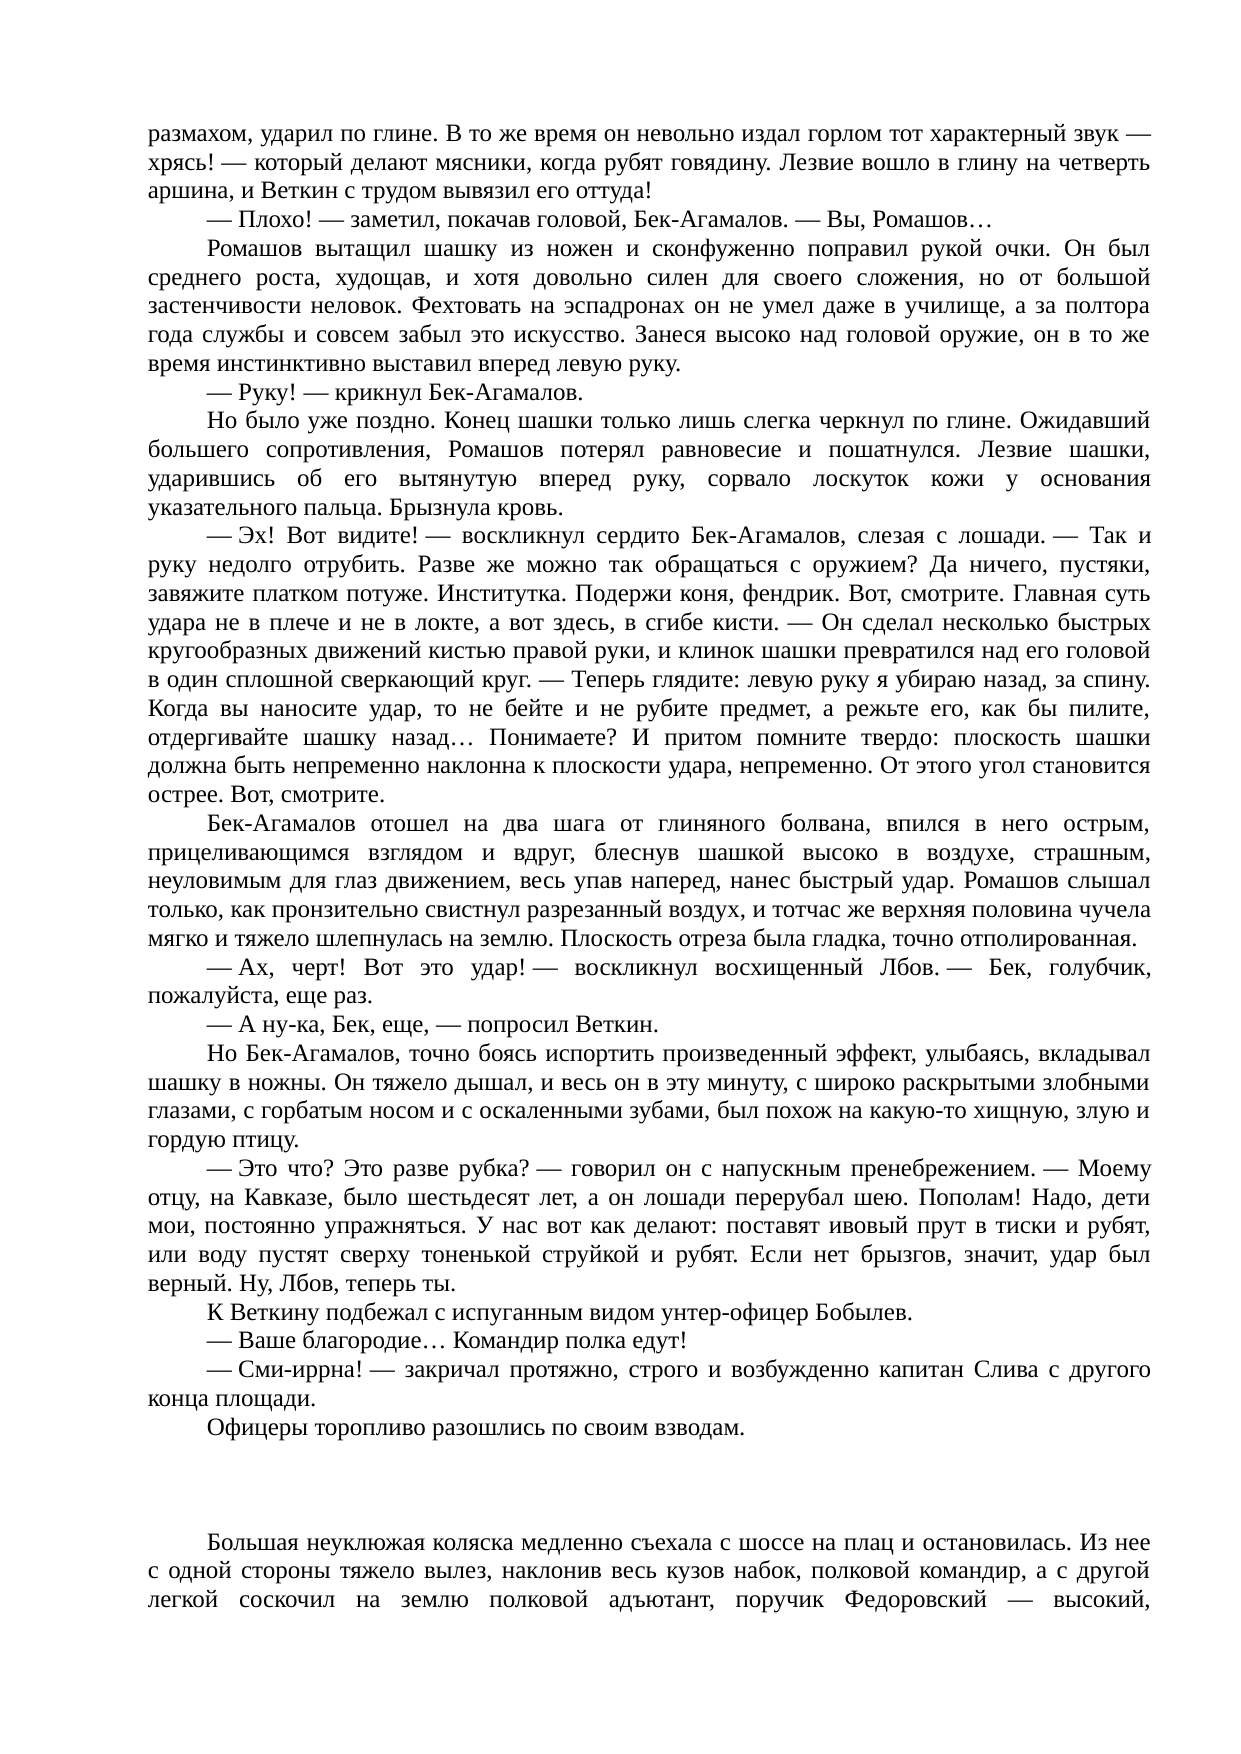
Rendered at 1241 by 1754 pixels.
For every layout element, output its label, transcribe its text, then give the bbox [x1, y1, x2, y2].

text Офицеры торопливо разошлись по своим взводам. [148, 1412, 1152, 1441]
text размахом, ударил по глине. В то же время он невольно издал горлом тот характерный звук — хрясь! — который делают мясники, когда рубят говядину. Лезвие вошло в глину на четверть аршина, и Веткин с трудом вывязил его оттуда! [148, 118, 1152, 204]
text Но было уже поздно. Конец шашки только лишь слегка черкнул по глине. Ожидавший большего сопротивления, Ромашов потерял равновесие и пошатнулся. Лезвие шашки, ударившись об его вытянутую вперед руку, сорвало лоскуток кожи у основания указательного пальца. Брызнула кровь. [148, 406, 1152, 521]
text Большая неуклюжая коляска медленно съехала с шоссе на плац и остановилась. Из нее с одной стороны тяжело вылез, наклонив весь кузов набок, полковой командир, а с другой легкой соскочил на землю полковой адъютант, поручик Федоровский — высокий, [148, 1527, 1152, 1613]
text Но Бек-Агамалов, точно боясь испортить произведенный эффект, улыбаясь, вкладывал шашку в ножны. Он тяжело дышал, и весь он в эту минуту, с широко раскрытыми злобными глазами, с горбатым носом и с оскаленными зубами, был похож на какую-то хищную, злую и гордую птицу. [148, 1038, 1152, 1153]
text — Ах, черт! Вот это удар! — воскликнул восхищенный Лбов. — Бек, голубчик, пожалуйста, еще раз. [148, 952, 1152, 1009]
text Бек-Агамалов отошел на два шага от глиняного болвана, впился в него острым, прицеливающимся взглядом и вдруг, блеснув шашкой высоко в воздухе, страшным, неуловимым для глаз движением, весь упав наперед, нанес быстрый удар. Ромашов слышал только, как пронзительно свистнул разрезанный воздух, и тотчас же верхняя половина чучела мягко и тяжело шлепнулась на землю. Плоскость отреза была гладка, точно отполированная. [148, 808, 1152, 952]
text — Плохо! — заметил, покачав головой, Бек-Агамалов. — Вы, Ромашов… [148, 204, 1152, 233]
text — Эх! Вот видите! — воскликнул сердито Бек-Агамалов, слезая с лошади. — Так и руку недолго отрубить. Разве же можно так обращаться с оружием? Да ничего, пустяки, завяжите платком потуже. Институтка. Подержи коня, фендрик. Вот, смотрите. Главная суть удара не в плече и не в локте, а вот здесь, в сгибе кисти. — Он сделал несколько быстрых кругообразных движений кистью правой руки, и клинок шашки превратился над его головой в один сплошной сверкающий круг. — Теперь глядите: левую руку я убираю назад, за спину. Когда вы наносите удар, то не бейте и не рубите предмет, а режьте его, как бы пилите, отдергивайте шашку назад… Понимаете? И притом помните твердо: плоскость шашки должна быть непременно наклонна к плоскости удара, непременно. От этого угол становится острее. Вот, смотрите. [148, 521, 1152, 808]
text — Руку! — крикнул Бек-Агамалов. [148, 377, 1152, 406]
text К Веткину подбежал с испуганным видом унтер-офицер Бобылев. [148, 1297, 1152, 1326]
text — Это что? Это разве рубка? — говорил он с напускным пренебрежением. — Моему отцу, на Кавказе, было шестьдесят лет, а он лошади перерубал шею. Пополам! Надо, дети мои, постоянно упражняться. У нас вот как делают: поставят ивовый прут в тиски и рубят, или воду пустят сверху тоненькой струйкой и рубят. Если нет брызгов, значит, удар был верный. Ну, Лбов, теперь ты. [148, 1153, 1152, 1297]
text Ромашов вытащил шашку из ножен и сконфуженно поправил рукой очки. Он был среднего роста, худощав, и хотя довольно силен для своего сложения, но от большой застенчивости неловок. Фехтовать на эспадронах он не умел даже в училище, а за полтора года службы и совсем забыл это искусство. Занеся высоко над головой оружие, он в то же время инстинктивно выставил вперед левую руку. [148, 233, 1152, 377]
text — Сми-иррна! — закричал протяжно, строго и возбужденно капитан Слива с другого конца площади. [148, 1354, 1152, 1412]
text — Ваше благородие… Командир полка едут! [148, 1326, 1152, 1354]
text — А ну-ка, Бек, еще, — попросил Веткин. [148, 1009, 1152, 1038]
